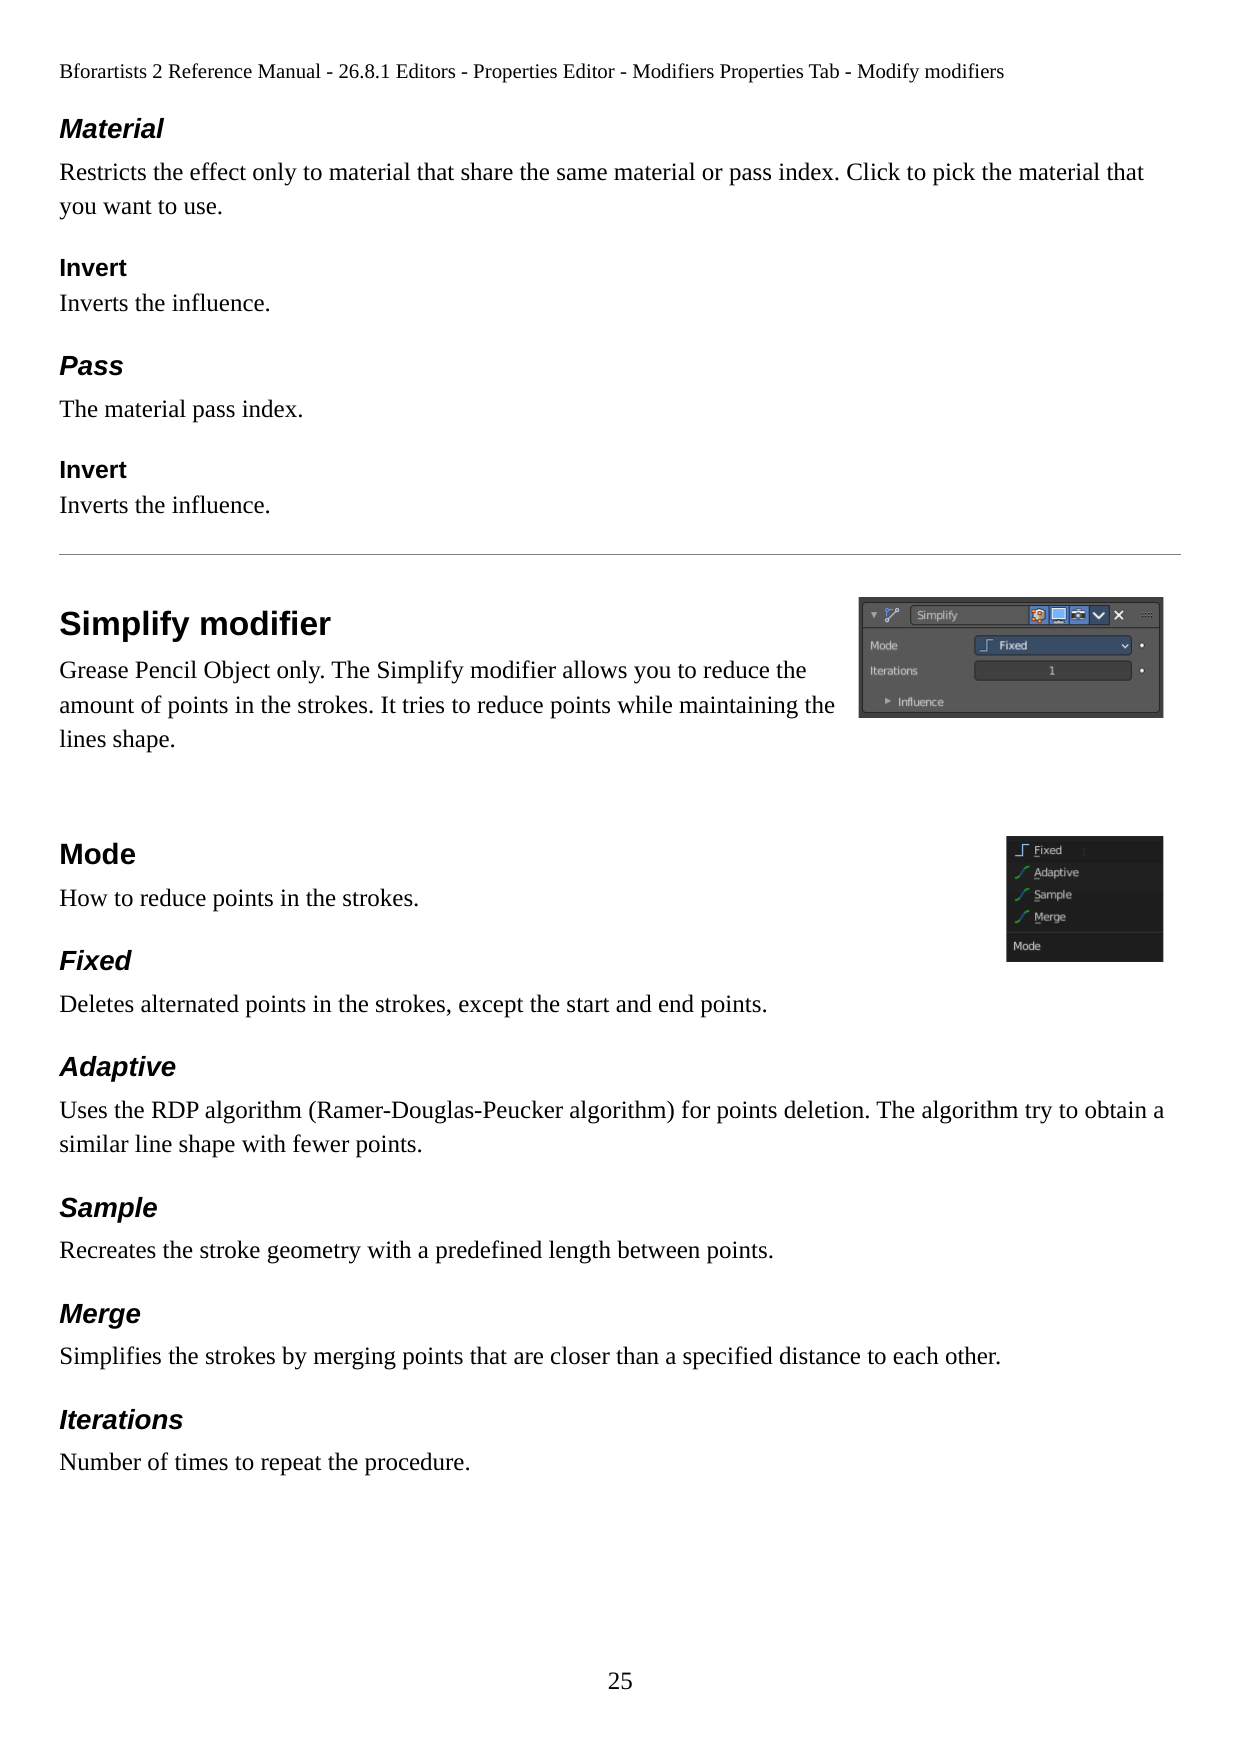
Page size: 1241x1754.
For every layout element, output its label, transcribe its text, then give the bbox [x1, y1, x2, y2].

subtitle Iterations [59, 1403, 1181, 1435]
text The material pass index. [59, 394, 1181, 422]
text Recreates the stroke geometry with a predefined length between points. [59, 1236, 1181, 1264]
text Restricts the effect only to material that share the same material or pass index. Click to pick the material that you want to use. [59, 157, 1181, 220]
subtitle Mode [59, 837, 1006, 871]
text Simplifies the strokes by merging points that are closer than a specified distance to each other. [59, 1341, 1181, 1370]
picture [858, 597, 1164, 718]
text How to reduce points in the strokes. [59, 883, 1006, 912]
subtitle Material [59, 113, 1181, 144]
subtitle [1164, 837, 1181, 871]
subtitle [1164, 604, 1181, 643]
subtitle Invert [59, 455, 1181, 484]
subtitle Merge [59, 1297, 1181, 1329]
text Deletes alternated points in the strokes, except the start and end points. [59, 989, 1181, 1018]
subtitle Simplify modifier [59, 604, 858, 643]
text Number of times to repeat the procedure. [59, 1447, 1181, 1476]
text Grease Pencil Object only. The Simplify modifier allows you to reduce the amount of points in the strokes. It tries to reduce points while maintaining the lines shape. [59, 655, 1181, 753]
subtitle Adaptive [59, 1051, 1181, 1083]
subtitle Fixed [59, 945, 1181, 977]
subtitle Pass [59, 349, 1181, 381]
text Inverts the influence. [59, 288, 1181, 317]
picture [1006, 836, 1164, 962]
text Inverts the influence. [59, 490, 1181, 519]
subtitle Invert [59, 253, 1181, 282]
subtitle Sample [59, 1191, 1181, 1223]
text Uses the RDP algorithm (Ramer-Douglas-Peucker algorithm) for points deletion. The algorithm try to obtain a similar line shape with fewer points. [59, 1095, 1181, 1158]
